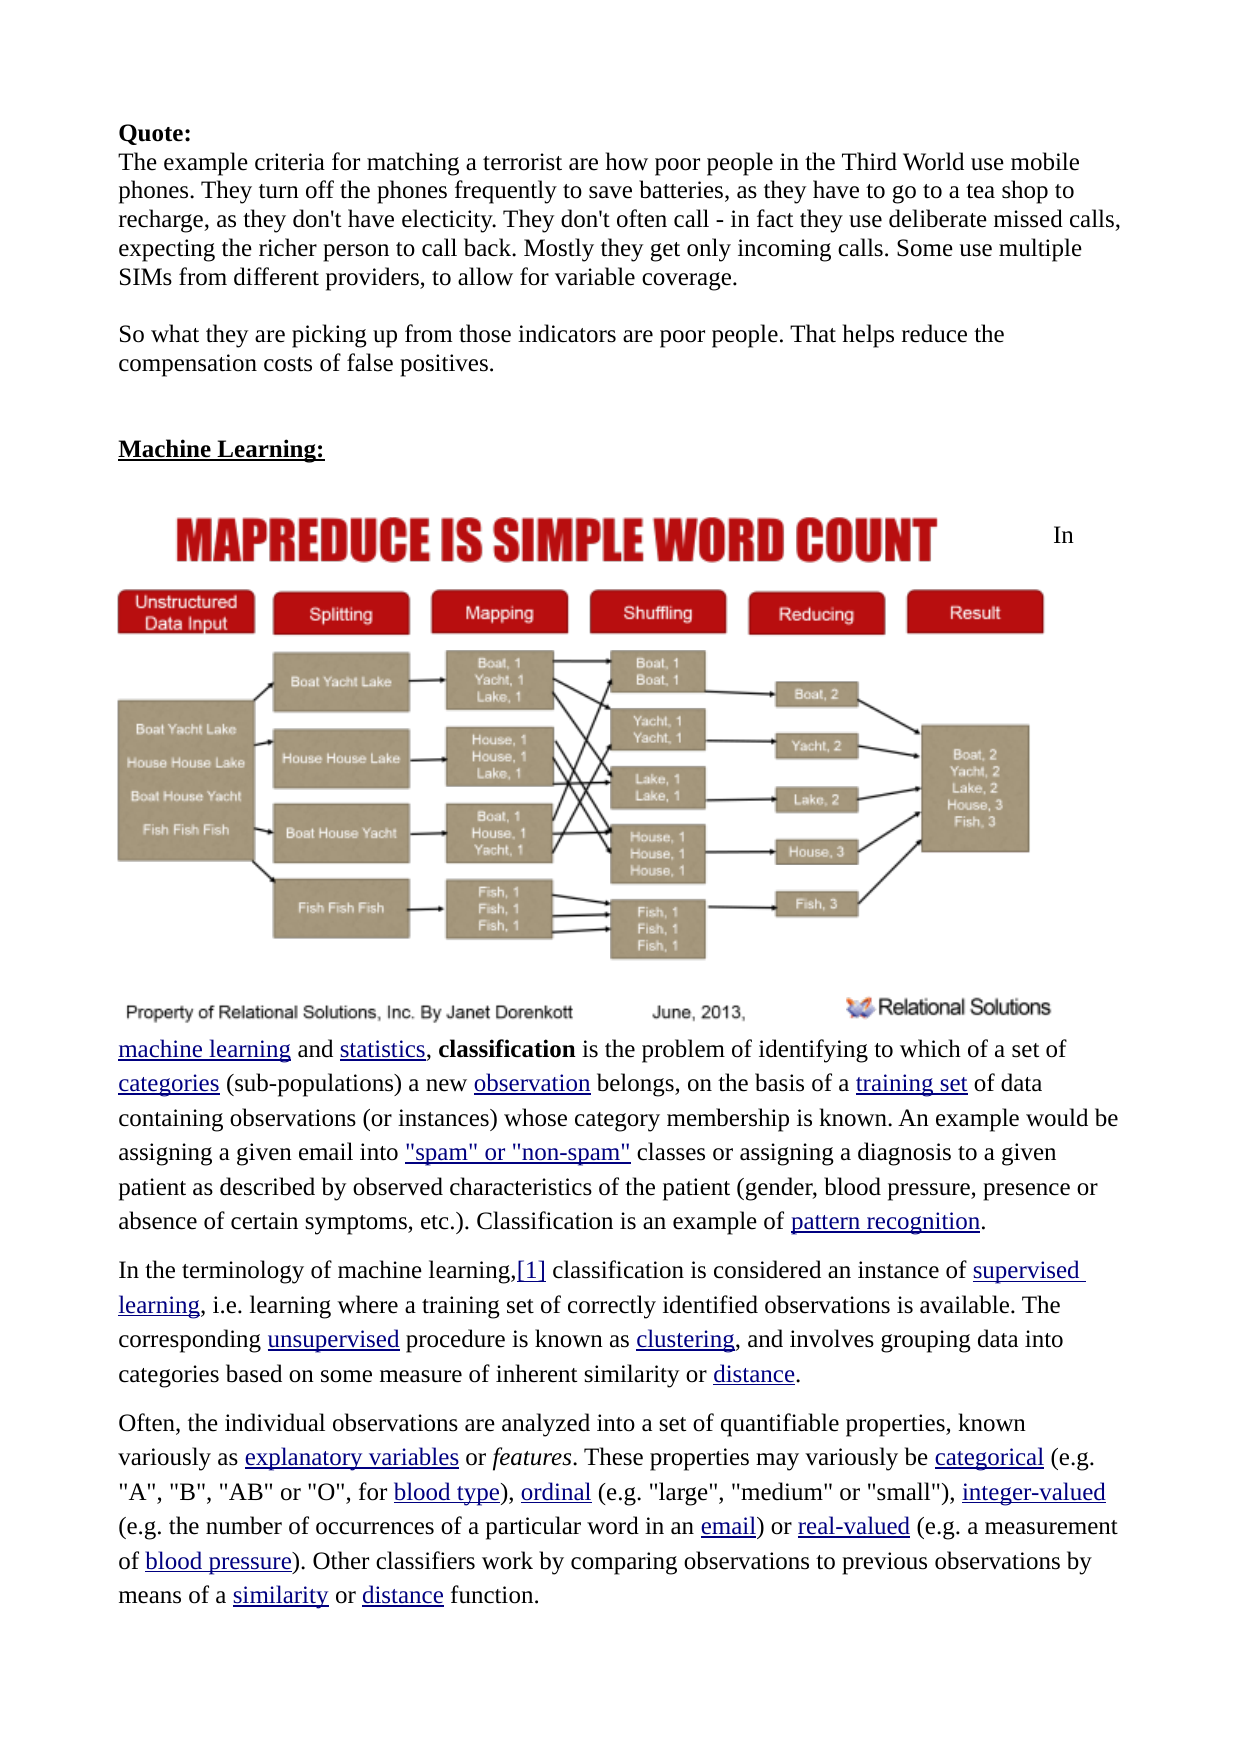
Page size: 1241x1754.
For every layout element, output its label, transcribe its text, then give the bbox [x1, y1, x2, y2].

text In the terminology of machine learning,[1] classification is considered an instance of supervised learning, i.e. learning where a training set of correctly identified observations is available. The corresponding unsupervised procedure is known as clustering, and involves grouping data into categories based on some measure of inherent similarity or distance. [118, 1256, 1122, 1388]
text Quote: [118, 118, 1122, 147]
text Often, the individual observations are analyzed into a set of quantifiable properties, known variously as explanatory variables or features. These properties may variously be categorical (e.g. "A", "B", "AB" or "O", for blood type), ordinal (e.g. "large", "medium" or "small"), integer-valued (e.g. the number of occurrences of a particular word in an email) or real-valued (e.g. a measurement of blood pressure). Other classifiers work by comparing observations to previous observations by means of a similarity or distance function. [118, 1408, 1122, 1609]
text The example criteria for matching a terrorist are how poor people in the Third World use mobile phones. They turn off the phones frequently to save batteries, as they have to go to a tea shop to recharge, as they don't have electicity. They don't often call - in fact they use deliberate missed calls, expecting the richer person to call back. Mostly they get only incoming calls. Some use multiple SIMs from different providers, to allow for variable coverage. So what they are picking up from those indicators are poor people. That helps reduce the compensation costs of false positives. [118, 147, 1122, 377]
text In machine learning and statistics, classification is the problem of identifying to which of a set of categories (sub-populations) a new observation belongs, on the basis of a training set of data containing observations (or instances) whose category membership is known. An example would be assigning a given email into "spam" or "non-spam" classes or assigning a diagnosis to a given patient as described by observed characteristics of the patient (gender, blood pressure, presence or absence of certain symptoms, etc.). Classification is an example of pattern recognition. [118, 521, 1122, 1235]
text Machine Learning: [118, 434, 1122, 463]
